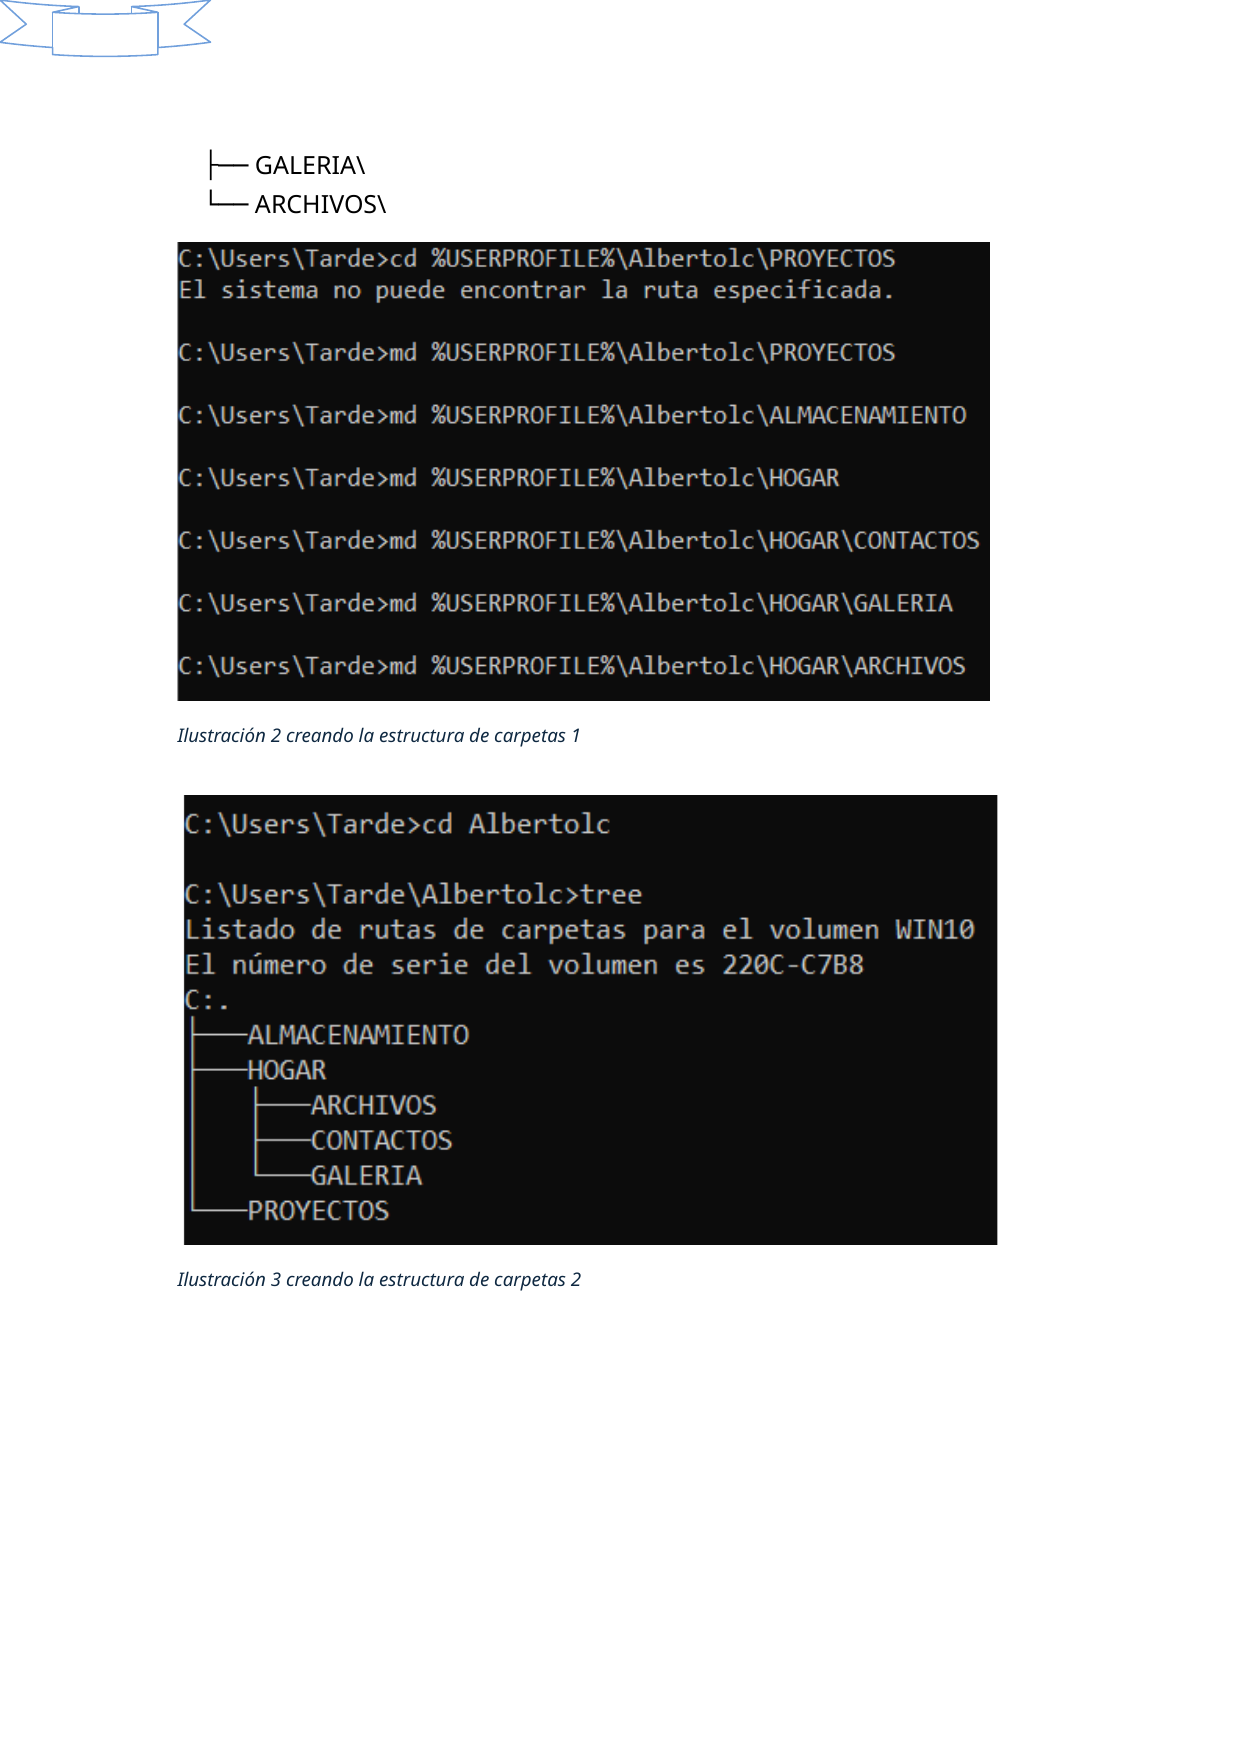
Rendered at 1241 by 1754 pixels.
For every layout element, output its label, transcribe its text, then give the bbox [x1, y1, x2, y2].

text ├── GALERIA\ └── ARCHIVOS\ [177, 148, 1063, 221]
text Ilustración 2 creando la estructura de carpetas 1 [177, 722, 1063, 748]
text Ilustración 3 creando la estructura de carpetas 2 [177, 1266, 1063, 1292]
